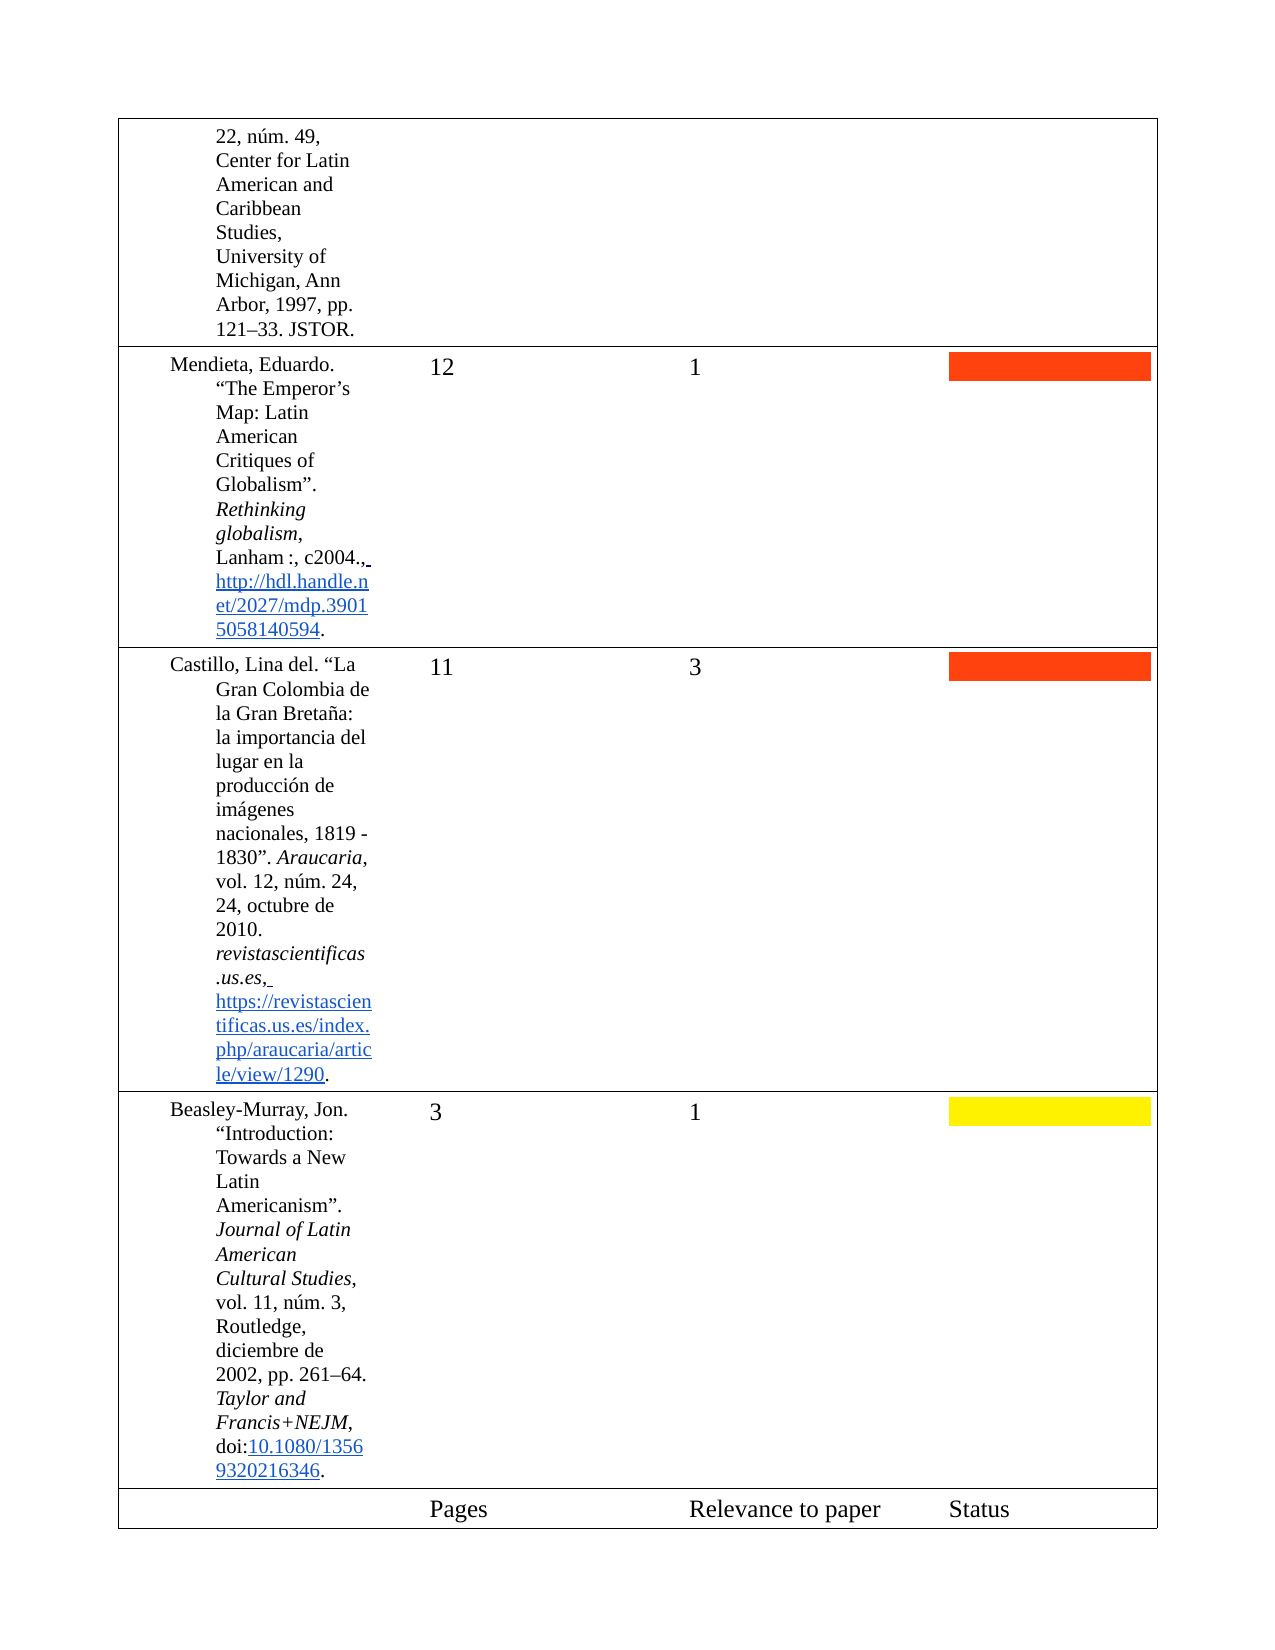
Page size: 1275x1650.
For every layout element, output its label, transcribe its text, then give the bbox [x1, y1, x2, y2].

table_cell 22, núm. 49, Center for Latin American and Caribbean Studies, University of Michigan, Ann Arbor, 1997, pp. 121–33. JSTOR. [119, 119, 378, 346]
table_cell [378, 119, 637, 346]
table_cell Relevance to paper [638, 1489, 897, 1528]
table_cell Mendieta, Eduardo. “The Emperor’s Map: Latin American Critiques of Globalism”. Rethinking globalism, Lanham :, c2004., http://hdl.handle.net/2027/mdp.39015058140594. [119, 347, 378, 647]
table_cell [897, 119, 1157, 346]
table_cell 11 [378, 648, 637, 1091]
table_cell 3 [638, 648, 897, 1091]
table_cell Status [897, 1489, 1157, 1528]
table_cell 1 [638, 1092, 897, 1488]
table_cell Pages [378, 1489, 637, 1528]
table_cell [897, 347, 1157, 647]
table_cell [897, 1092, 1157, 1488]
table_cell [638, 119, 897, 346]
table_cell Castillo, Lina del. “La Gran Colombia de la Gran Bretaña: la importancia del lugar en la producción de imágenes nacionales, 1819 - 1830”. Araucaria, vol. 12, núm. 24, 24, octubre de 2010. revistascientificas.us.es, https://revistascientificas.us.es/index.php/araucaria/article/view/1290. [119, 648, 378, 1091]
table_cell 1 [638, 347, 897, 647]
table_cell Beasley-Murray, Jon. “Introduction: Towards a New Latin Americanism”. Journal of Latin American Cultural Studies, vol. 11, núm. 3, Routledge, diciembre de 2002, pp. 261–64. Taylor and Francis+NEJM, doi:10.1080/13569320216346. [119, 1092, 378, 1488]
table_cell [897, 648, 1157, 1091]
table_cell 12 [378, 347, 637, 647]
table_cell 3 [378, 1092, 637, 1488]
table_cell [119, 1489, 378, 1528]
